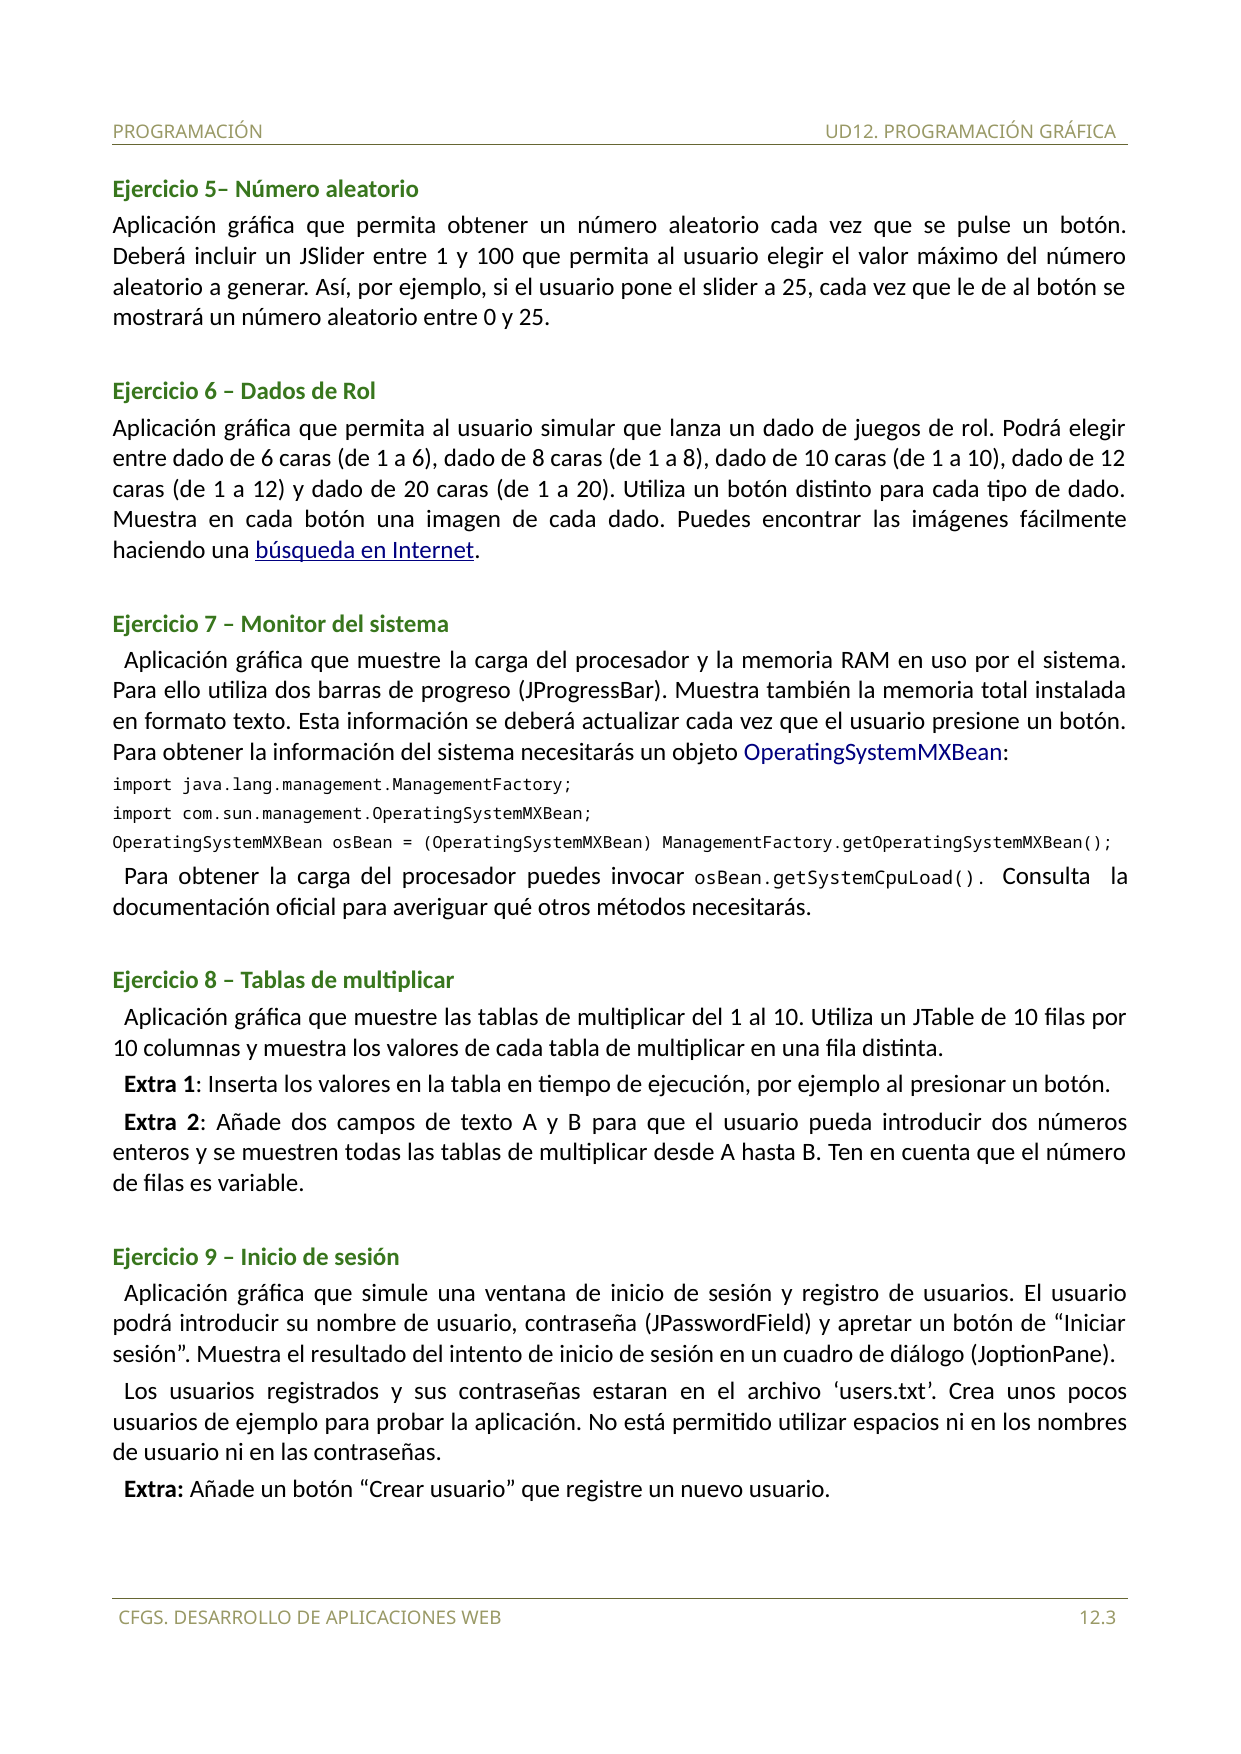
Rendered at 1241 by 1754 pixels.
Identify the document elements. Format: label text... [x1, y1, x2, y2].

text Extra 1: Inserta los valores en la tabla en tiempo de ejecución, por ejemplo al presionar un botón. [112, 1069, 1128, 1099]
text Extra: Añade un botón “Crear usuario” que registre un nuevo usuario. [112, 1473, 1128, 1504]
text Para obtener la carga del procesador puedes invocar osBean.getSystemCpuLoad(). Consulta la documentación oficial para averiguar qué otros métodos necesitarás. [112, 860, 1128, 921]
text Aplicación gráfica que muestre la carga del procesador y la memoria RAM en uso por el sistema. Para ello utiliza dos barras de progreso (JProgressBar). Muestra también la memoria total instalada en formato texto. Esta información se deberá actualizar cada vez que el usuario presione un botón. Para obtener la información del sistema necesitarás un objeto OperatingSystemMXBean: [112, 644, 1128, 766]
text import java.lang.management.ManagementFactory; [112, 773, 1128, 795]
text Aplicación gráfica que simule una ventana de inicio de sesión y registro de usuarios. El usuario podrá introducir su nombre de usuario, contraseña (JPasswordField) y apretar un botón de “Iniciar sesión”. Muestra el resultado del intento de inicio de sesión en un cuadro de diálogo (JoptionPane). [112, 1277, 1128, 1369]
text Extra 2: Añade dos campos de texto A y B para que el usuario pueda introducir dos números enteros y se muestren todas las tablas de multiplicar desde A hasta B. Ten en cuenta que el número de filas es variable. [112, 1106, 1128, 1197]
text Ejercicio 6 – Dados de Rol [112, 375, 1128, 406]
text Aplicación gráfica que permita obtener un número aleatorio cada vez que se pulse un botón. Deberá incluir un JSlider entre 1 y 100 que permita al usuario elegir el valor máximo del número aleatorio a generar. Así, por ejemplo, si el usuario pone el slider a 25, cada vez que le de al botón se mostrará un número aleatorio entre 0 y 25. [112, 210, 1128, 332]
text Aplicación gráfica que permita al usuario simular que lanza un dado de juegos de rol. Podrá elegir entre dado de 6 caras (de 1 a 6), dado de 8 caras (de 1 a 8), dado de 10 caras (de 1 a 10), dado de 12 caras (de 1 a 12) y dado de 20 caras (de 1 a 20). Utiliza un botón distinto para cada tipo de dado. Muestra en cada botón una imagen de cada dado. Puedes encontrar las imágenes fácilmente haciendo una búsqueda en Internet. [112, 412, 1128, 564]
text Ejercicio 7 – Monitor del sistema [112, 608, 1128, 638]
text Ejercicio 8 – Tablas de multiplicar [112, 965, 1128, 995]
text OperatingSystemMXBean osBean = (OperatingSystemMXBean) ManagementFactory.getOperatingSystemMXBean(); [112, 831, 1128, 854]
text import com.sun.management.OperatingSystemMXBean; [112, 802, 1128, 824]
text Ejercicio 9 – Inicio de sesión [112, 1241, 1128, 1271]
text Aplicación gráfica que muestre las tablas de multiplicar del 1 al 10. Utiliza un JTable de 10 filas por 10 columnas y muestra los valores de cada tabla de multiplicar en una fila distinta. [112, 1001, 1128, 1062]
text Ejercicio 5– Número aleatorio [112, 173, 1128, 204]
text Los usuarios registrados y sus contraseñas estaran en el archivo ‘users.txt’. Crea unos pocos usuarios de ejemplo para probar la aplicación. No está permitido utilizar espacios ni en los nombres de usuario ni en las contraseñas. [112, 1375, 1128, 1467]
